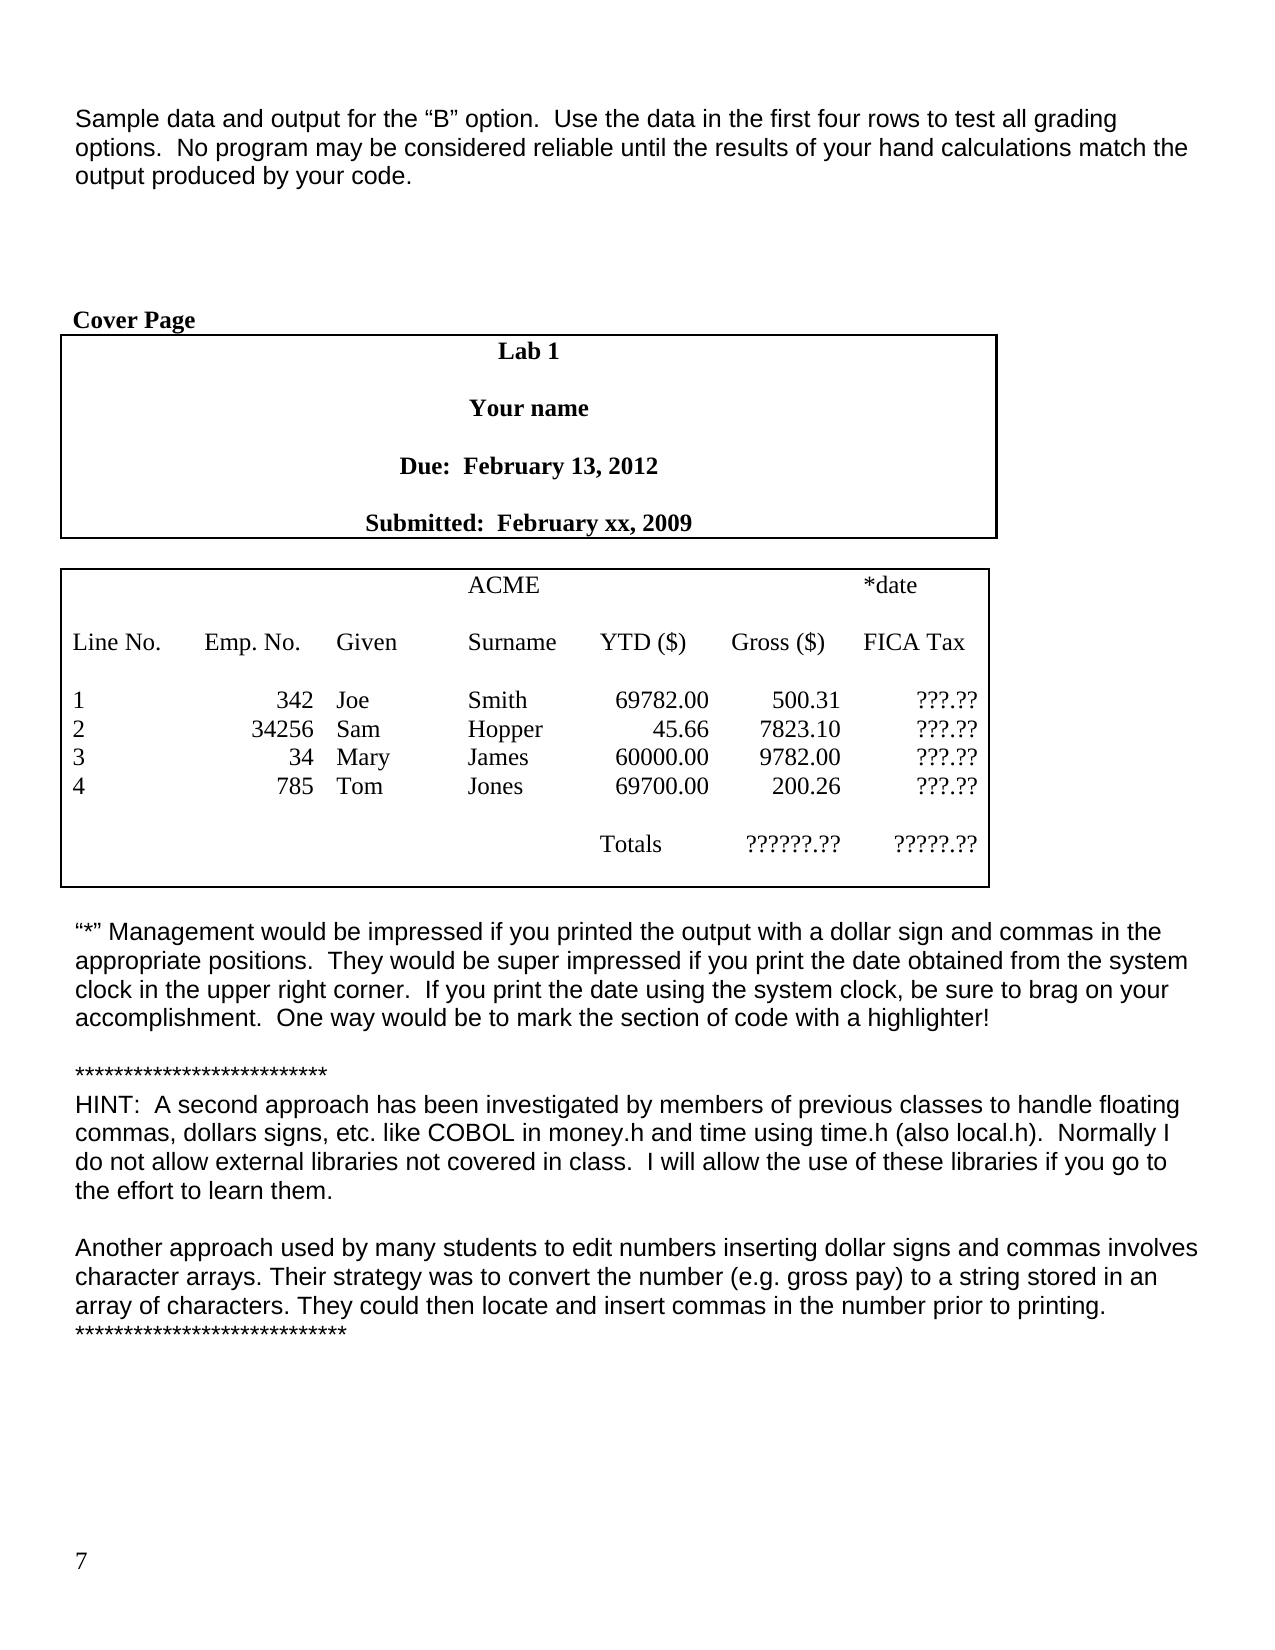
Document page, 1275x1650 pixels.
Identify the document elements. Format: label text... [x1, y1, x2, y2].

table_cell 3 [62, 743, 193, 771]
table_cell [852, 800, 988, 829]
table_cell [456, 800, 588, 829]
table_cell 342 [193, 685, 325, 714]
table_cell Totals [588, 829, 720, 857]
table_cell [456, 599, 588, 627]
table_cell James [456, 743, 588, 771]
table_cell Mary [325, 743, 456, 771]
table_cell [588, 800, 720, 829]
table_cell [852, 599, 988, 627]
table_header *date [852, 570, 988, 599]
text **************************** [75, 1319, 1200, 1348]
table_cell ??????.?? [720, 829, 852, 857]
table_cell Lab 1 Your name Due: February 13, 2012 Submitted: February xx, 2009 [62, 336, 995, 537]
table_cell 200.26 [720, 771, 852, 800]
table_cell Line No. [62, 628, 193, 656]
table_cell [193, 858, 325, 886]
table_cell 7823.10 [720, 714, 852, 742]
table_header Cover Page [61, 305, 996, 334]
table_cell [456, 858, 588, 886]
table_cell ???.?? [852, 743, 988, 771]
table_cell 69700.00 [588, 771, 720, 800]
table_cell [62, 599, 193, 627]
table_cell [62, 829, 193, 857]
table_cell [852, 858, 988, 886]
table_cell [193, 829, 325, 857]
table_cell Surname [456, 628, 588, 656]
table_cell [720, 656, 852, 685]
table_cell [193, 800, 325, 829]
table_cell ?????.?? [852, 829, 988, 857]
text Sample data and output for the “B” option. Use the data in the first four rows to test all grading options. No program may be considered reliable until the results of your hand calculations match the output produced by your code. [75, 104, 1200, 190]
table_cell [588, 858, 720, 886]
table_header [193, 570, 325, 599]
text HINT: A second approach has been investigated by members of previous classes to handle floating commas, dollars signs, etc. like COBOL in money.h and time using time.h (also local.h). Normally I do not allow external libraries not covered in class. I will allow the use of these libraries if you go to the effort to learn them. [75, 1089, 1200, 1204]
table_header ACME [456, 570, 588, 599]
table_cell Sam [325, 714, 456, 742]
table_cell 500.31 [720, 685, 852, 714]
table_header [588, 570, 720, 599]
table_cell [456, 829, 588, 857]
table_cell [325, 829, 456, 857]
table_cell 69782.00 [588, 685, 720, 714]
table_cell [720, 800, 852, 829]
text Another approach used by many students to edit numbers inserting dollar signs and commas involves character arrays. Their strategy was to convert the number (e.g. gross pay) to a string stored in an array of characters. They could then locate and insert commas in the number prior to printing. [75, 1233, 1200, 1319]
table_cell [62, 858, 193, 886]
table_cell YTD ($) [588, 628, 720, 656]
table_header [62, 570, 193, 599]
table_cell Given [325, 628, 456, 656]
table_cell Emp. No. [193, 628, 325, 656]
table_cell 9782.00 [720, 743, 852, 771]
table_cell Joe [325, 685, 456, 714]
table_cell 785 [193, 771, 325, 800]
table_cell 2 [62, 714, 193, 742]
table_cell 4 [62, 771, 193, 800]
table_header [720, 570, 852, 599]
table_cell [720, 599, 852, 627]
table_cell 34256 [193, 714, 325, 742]
table_cell 45.66 [588, 714, 720, 742]
table_cell 60000.00 [588, 743, 720, 771]
table_cell Tom [325, 771, 456, 800]
table_header [325, 570, 456, 599]
table_cell [193, 599, 325, 627]
table_cell Smith [456, 685, 588, 714]
table_cell [62, 800, 193, 829]
table_cell [852, 656, 988, 685]
table_cell 1 [62, 685, 193, 714]
text “*” Management would be impressed if you printed the output with a dollar sign and commas in the appropriate positions. They would be super impressed if you print the date obtained from the system clock in the upper right corner. If you print the date using the system clock, be sure to brag on your accomplishment. One way would be to mark the section of code with a highlighter! [75, 917, 1200, 1032]
table_cell ???.?? [852, 685, 988, 714]
table_cell [193, 656, 325, 685]
table_cell Hopper [456, 714, 588, 742]
table_cell 34 [193, 743, 325, 771]
table_cell [588, 599, 720, 627]
table_cell [325, 656, 456, 685]
table_cell FICA Tax [852, 628, 988, 656]
table_cell [325, 599, 456, 627]
table_cell Gross ($) [720, 628, 852, 656]
table_cell [456, 656, 588, 685]
table_cell [325, 800, 456, 829]
text ************************** [75, 1061, 1200, 1089]
table_cell [588, 656, 720, 685]
table_cell ???.?? [852, 771, 988, 800]
table_cell Jones [456, 771, 588, 800]
table_cell [720, 858, 852, 886]
table_cell ???.?? [852, 714, 988, 742]
table_cell [62, 656, 193, 685]
table_cell [325, 858, 456, 886]
